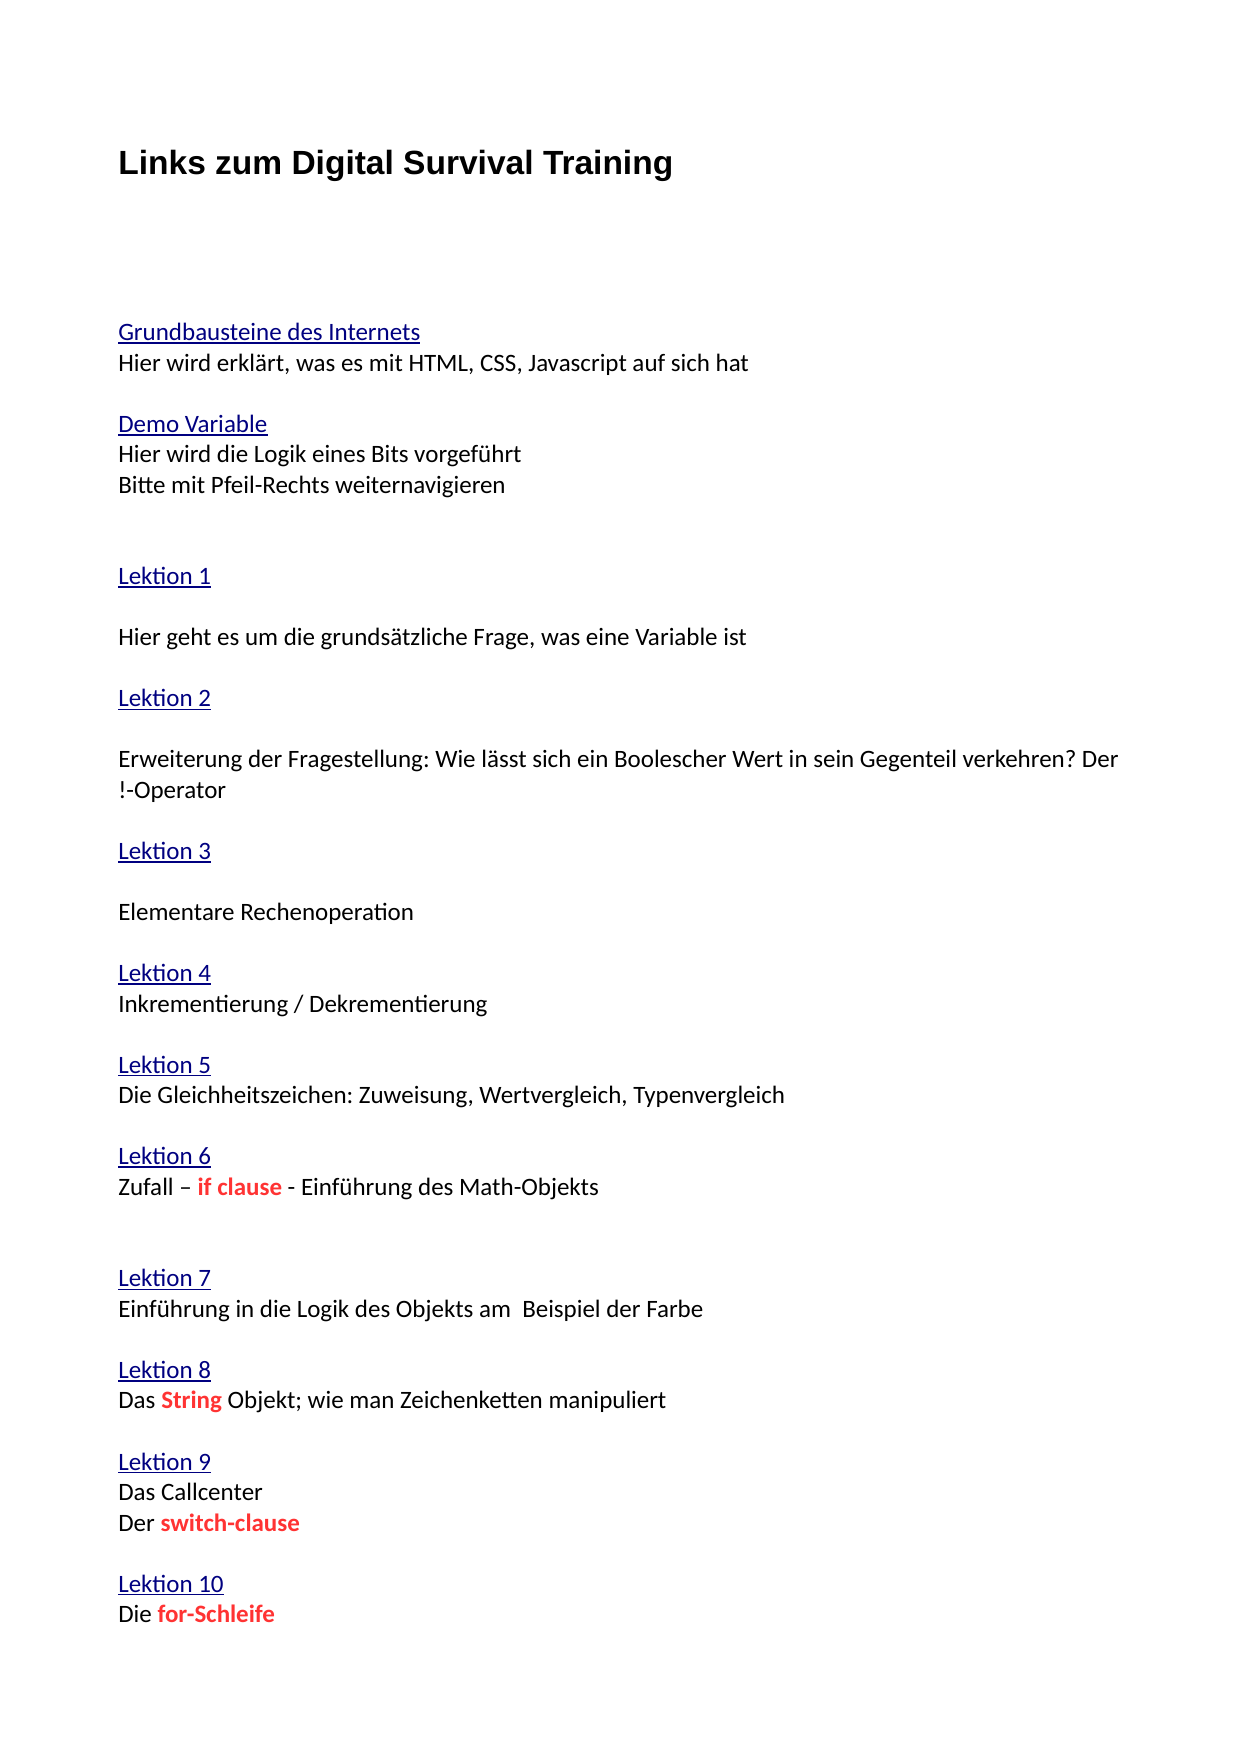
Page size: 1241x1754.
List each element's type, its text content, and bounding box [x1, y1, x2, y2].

text Hier wird die Logik eines Bits vorgeführt [118, 438, 1122, 469]
text Demo Variable [118, 408, 1122, 438]
text Elementare Rechenoperation [118, 896, 1122, 927]
subtitle Links zum Digital Survival Training [118, 143, 1122, 182]
text Der switch-clause [118, 1507, 1122, 1537]
text Einführung in die Logik des Objekts am Beispiel der Farbe [118, 1293, 1122, 1323]
text Grundbausteine des Internets [118, 316, 1122, 347]
text Lektion 3 [118, 835, 1122, 866]
text Die for-Schleife [118, 1598, 1122, 1629]
text Lektion 5 [118, 1049, 1122, 1079]
text Lektion 1 [118, 561, 1122, 591]
text Das String Objekt; wie man Zeichenketten manipuliert [118, 1384, 1122, 1415]
text Lektion 2 [118, 683, 1122, 713]
text Bitte mit Pfeil-Rechts weiternavigieren [118, 469, 1122, 499]
text Erweiterung der Fragestellung: Wie lässt sich ein Boolescher Wert in sein Gegenteil verkehren? Der !-Operator [118, 744, 1122, 805]
text Lektion 8 [118, 1354, 1122, 1384]
text Lektion 9 [118, 1446, 1122, 1476]
text Lektion 6 [118, 1140, 1122, 1171]
text Das Callcenter [118, 1476, 1122, 1507]
text Lektion 7 [118, 1262, 1122, 1293]
text Zufall – if clause - Einführung des Math-Objekts [118, 1171, 1122, 1201]
text Die Gleichheitszeichen: Zuweisung, Wertvergleich, Typenvergleich [118, 1079, 1122, 1110]
text Hier wird erklärt, was es mit HTML, CSS, Javascript auf sich hat [118, 347, 1122, 377]
text Lektion 4 [118, 957, 1122, 988]
text Hier geht es um die grundsätzliche Frage, was eine Variable ist [118, 622, 1122, 652]
text Lektion 10 [118, 1568, 1122, 1598]
text Inkrementierung / Dekrementierung [118, 988, 1122, 1018]
